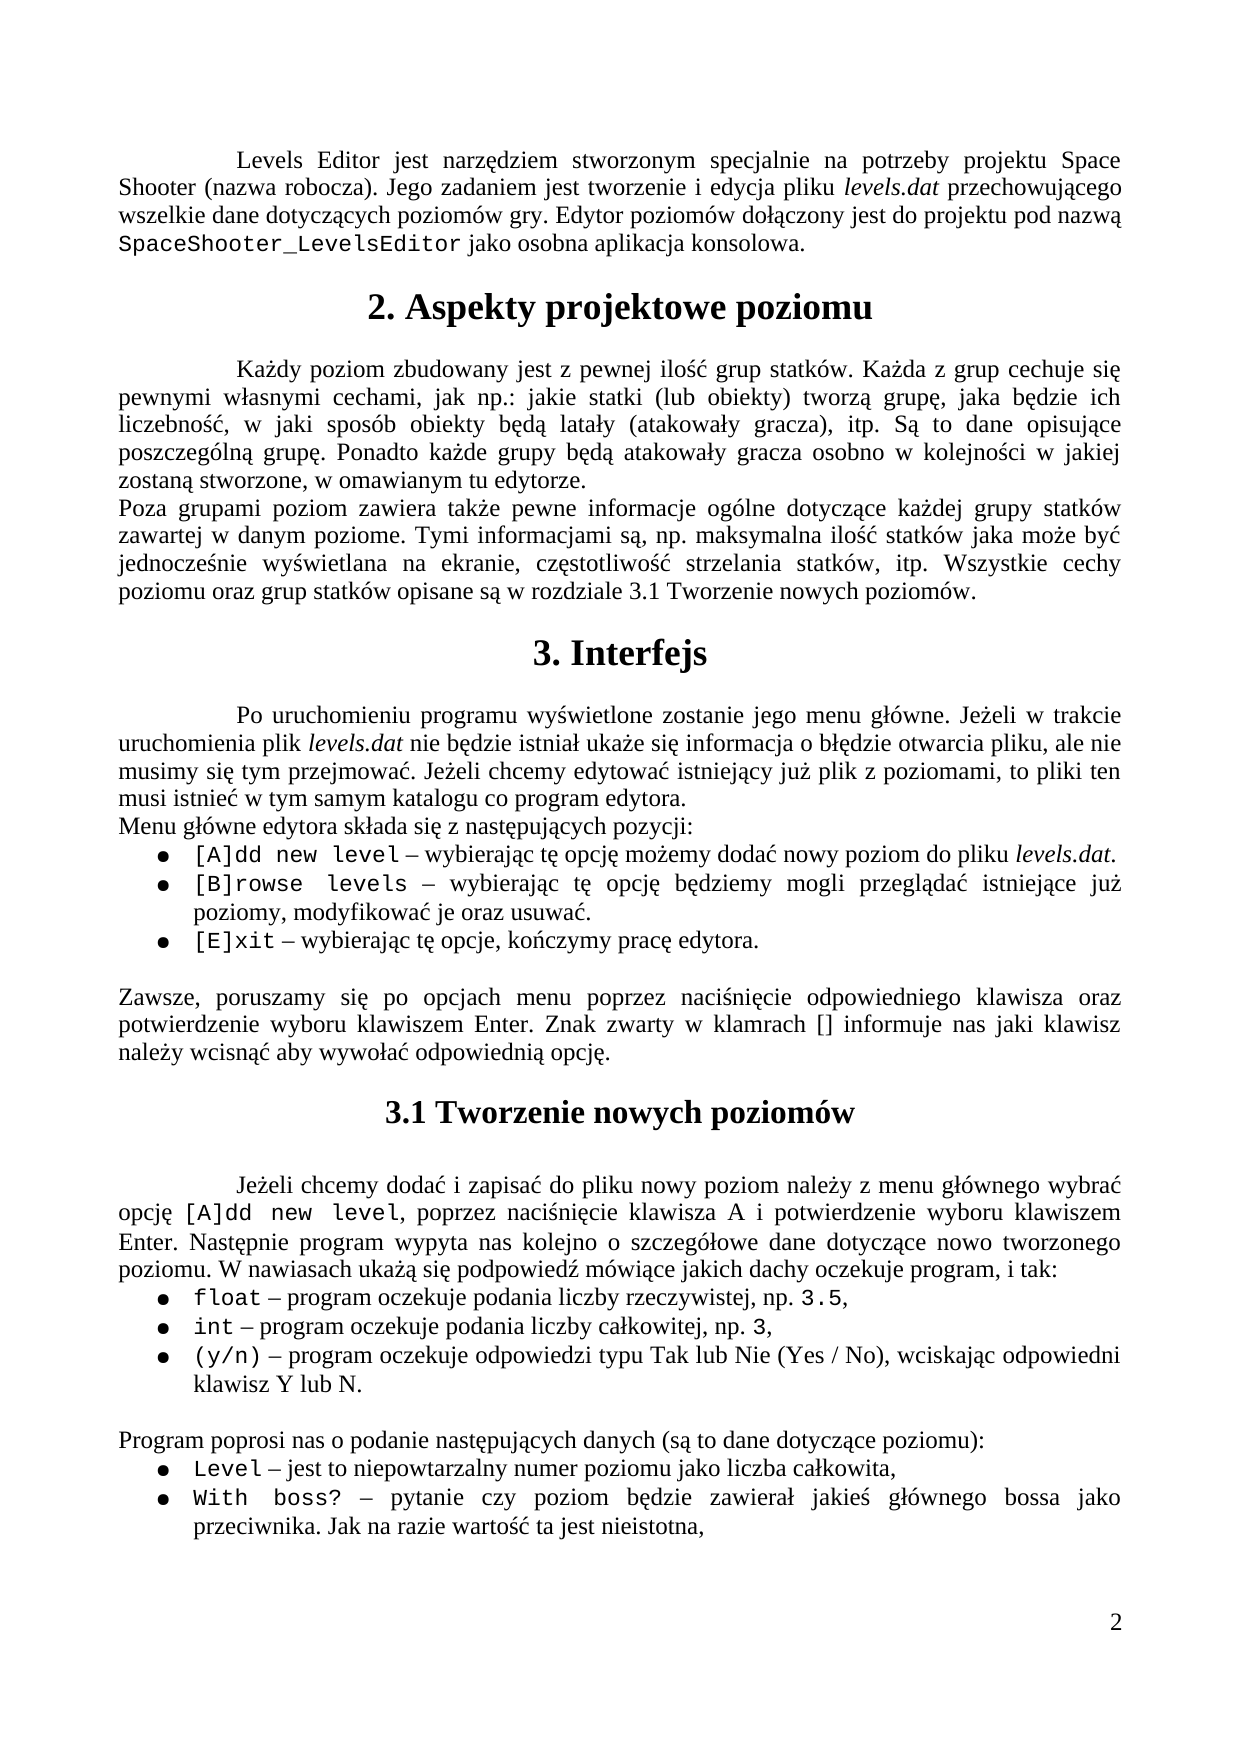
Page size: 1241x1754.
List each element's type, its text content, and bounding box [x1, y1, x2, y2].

text 3.1 Tworzenie nowych poziomów [118, 1094, 1122, 1131]
list (y/n) – program oczekuje odpowiedzi typu Tak lub Nie (Yes / No), wciskając odpowiedni klawisz Y lub N. [156, 1341, 1122, 1398]
list With boss? – pytanie czy poziom będzie zawierał jakieś głównego bossa jako przeciwnika. Jak na razie wartość ta jest nieistotna, [156, 1483, 1122, 1540]
text Po uruchomieniu programu wyświetlone zostanie jego menu główne. Jeżeli w trakcie uruchomienia plik levels.dat nie będzie istniał ukaże się informacja o błędzie otwarcia pliku, ale nie musimy się tym przejmować. Jeżeli chcemy edytować istniejący już plik z poziomami, to pliki ten musi istnieć w tym samym katalogu co program edytora. [118, 701, 1122, 812]
text Każdy poziom zbudowany jest z pewnej ilość grup statków. Każda z grup cechuje się pewnymi własnymi cechami, jak np.: jakie statki (lub obiekty) tworzą grupę, jaka będzie ich liczebność, w jaki sposób obiekty będą latały (atakowały gracza), itp. Są to dane opisujące poszczególną grupę. Ponadto każde grupy będą atakowały gracza osobno w kolejności w jakiej zostaną stworzone, w omawianym tu edytorze. [118, 355, 1122, 494]
text Poza grupami poziom zawiera także pewne informacje ogólne dotyczące każdej grupy statków zawartej w danym poziome. Tymi informacjami są, np. maksymalna ilość statków jaka może być jednocześnie wyświetlana na ekranie, częstotliwość strzelania statków, itp. Wszystkie cechy poziomu oraz grup statków opisane są w rozdziale 3.1 Tworzenie nowych poziomów. [118, 494, 1122, 604]
list float – program oczekuje podania liczby rzeczywistej, np. 3.5, [156, 1283, 1122, 1312]
text 3. Interfejs [118, 632, 1122, 674]
list [B]rowse levels – wybierając tę opcję będziemy mogli przeglądać istniejące już poziomy, modyfikować je oraz usuwać. [156, 869, 1122, 926]
list [A]dd new level – wybierając tę opcję możemy dodać nowy poziom do pliku levels.dat. [156, 840, 1122, 869]
list Level – jest to niepowtarzalny numer poziomu jako liczba całkowita, [156, 1454, 1122, 1483]
text Levels Editor jest narzędziem stworzonym specjalnie na potrzeby projektu Space Shooter (nazwa robocza). Jego zadaniem jest tworzenie i edycja pliku levels.dat przechowującego wszelkie dane dotyczących poziomów gry. Edytor poziomów dołączony jest do projektu pod nazwą SpaceShooter_LevelsEditor jako osobna aplikacja konsolowa. [118, 146, 1122, 258]
text Jeżeli chcemy dodać i zapisać do pliku nowy poziom należy z menu głównego wybrać opcję [A]dd new level, poprzez naciśnięcie klawisza A i potwierdzenie wyboru klawiszem Enter. Następnie program wypyta nas kolejno o szczegółowe dane dotyczące nowo tworzonego poziomu. W nawiasach ukażą się podpowiedź mówiące jakich dachy oczekuje program, i tak: [118, 1171, 1122, 1283]
list int – program oczekuje podania liczby całkowitej, np. 3, [156, 1312, 1122, 1341]
text 2. Aspekty projektowe poziomu [118, 286, 1122, 327]
text Zawsze, poruszamy się po opcjach menu poprzez naciśnięcie odpowiedniego klawisza oraz potwierdzenie wyboru klawiszem Enter. Znak zwarty w klamrach [] informuje nas jaki klawisz należy wcisnąć aby wywołać odpowiednią opcję. [118, 983, 1122, 1066]
text Program poprosi nas o podanie następujących danych (są to dane dotyczące poziomu): [118, 1426, 1122, 1454]
list [E]xit – wybierając tę opcje, kończymy pracę edytora. [156, 926, 1122, 955]
text Menu główne edytora składa się z następujących pozycji: [118, 812, 1122, 840]
